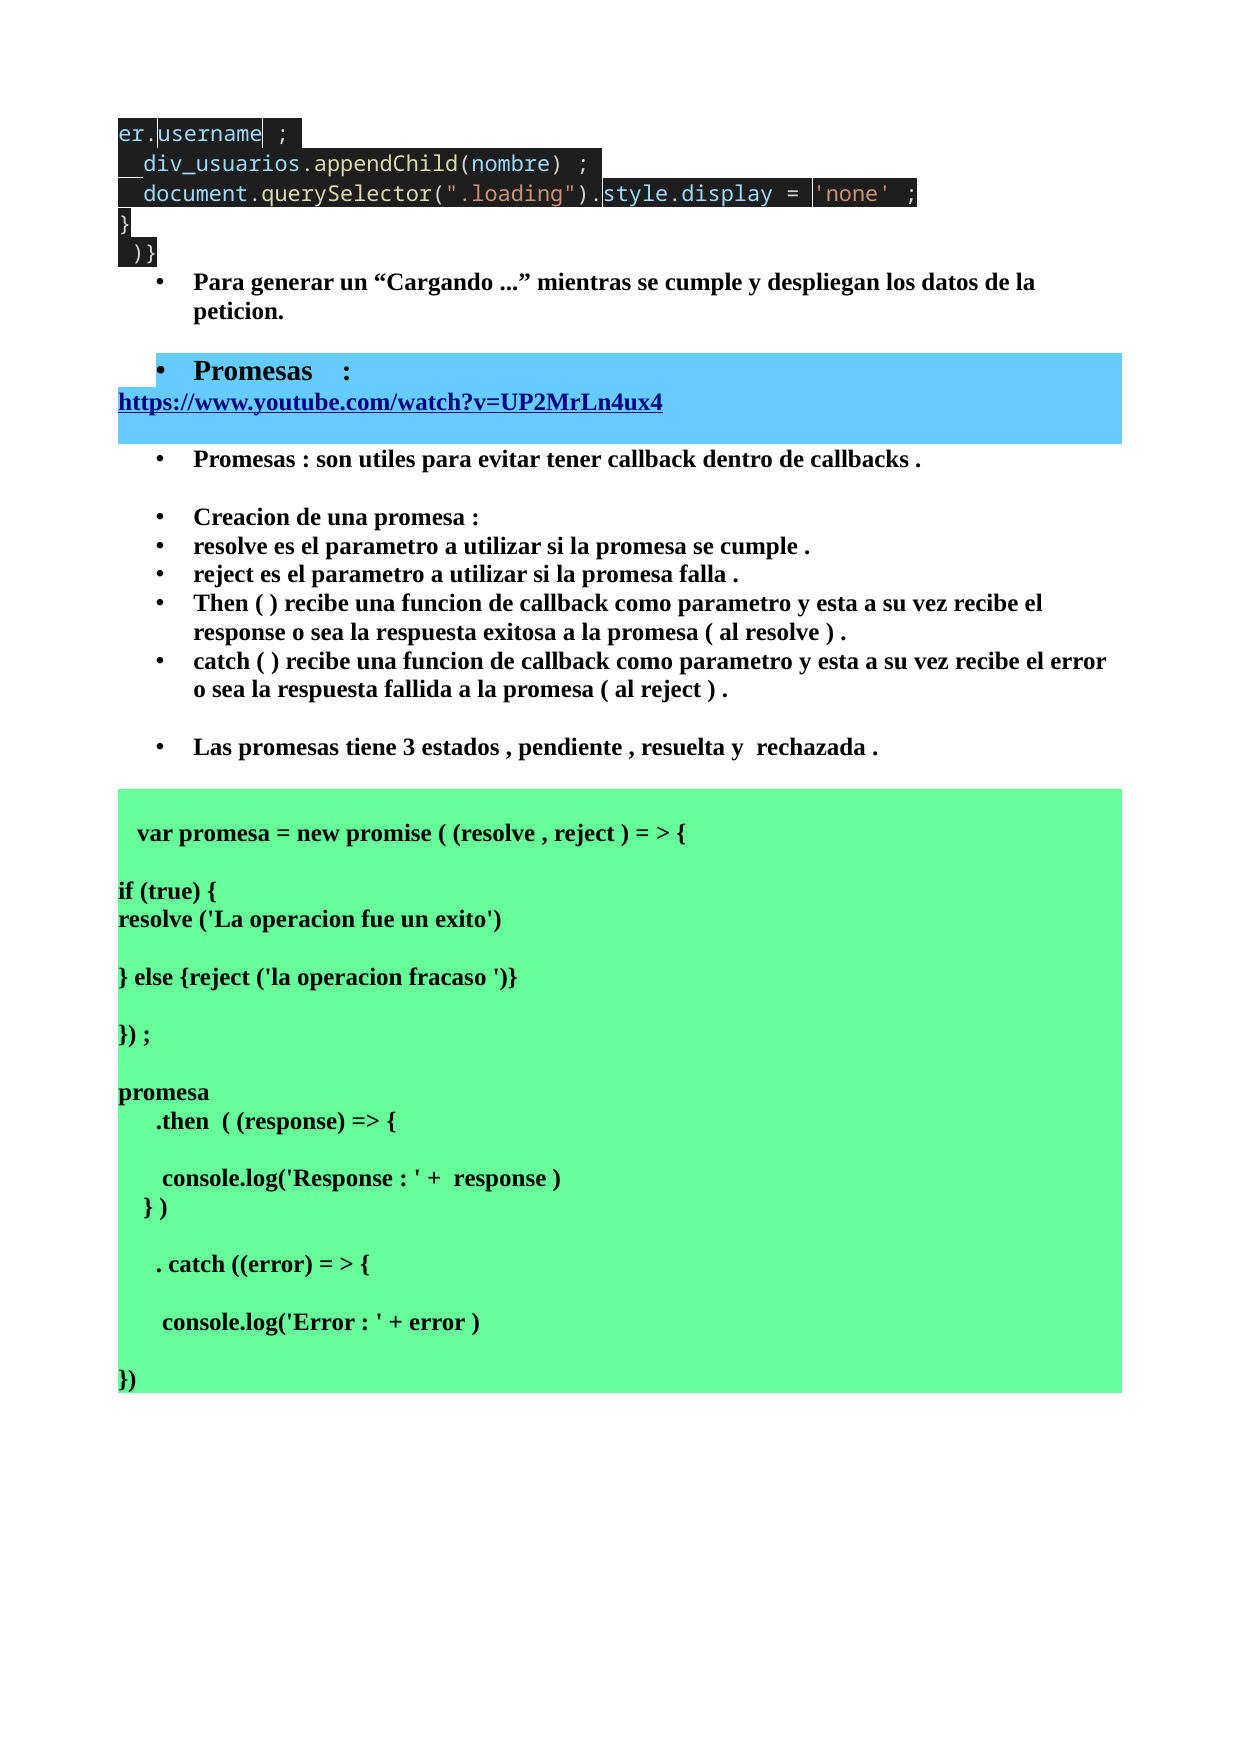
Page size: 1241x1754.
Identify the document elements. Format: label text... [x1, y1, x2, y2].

list Promesas : [156, 353, 1122, 387]
text . catch ((error) = > { [118, 1249, 1122, 1278]
text document.querySelector(".loading").style.display = 'none' ; [118, 178, 1122, 207]
list Promesas : son utiles para evitar tener callback dentro de callbacks . [156, 444, 1122, 473]
text https://www.youtube.com/watch?v=UP2MrLn4ux4 [118, 387, 1122, 416]
text if (true) { [118, 876, 1122, 904]
list Las promesas tiene 3 estados , pendiente , resuelta y rechazada . [156, 732, 1122, 761]
text var promesa = new promise ( (resolve , reject ) = > { [118, 818, 1122, 847]
list catch ( ) recibe una funcion de callback como parametro y esta a su vez recibe el error o sea la respuesta fallida a la promesa ( al reject ) . [156, 646, 1122, 703]
text .then ( (response) => { [118, 1106, 1122, 1134]
text }) [118, 1364, 1122, 1393]
text console.log('Error : ' + error ) [118, 1307, 1122, 1336]
list resolve es el parametro a utilizar si la promesa se cumple . [156, 531, 1122, 559]
text }) ; [118, 1019, 1122, 1048]
text } ) [118, 1192, 1122, 1221]
text console.log('Response : ' + response ) [118, 1163, 1122, 1192]
list Then ( ) recibe una funcion de callback como parametro y esta a su vez recibe el response o sea la respuesta exitosa a la promesa ( al resolve ) . [156, 588, 1122, 646]
list Creacion de una promesa : [156, 502, 1122, 531]
text resolve ('La operacion fue un exito') [118, 904, 1122, 933]
list Para generar un “Cargando ...” mientras se cumple y despliegan los datos de la peticion. [156, 267, 1122, 324]
text promesa [118, 1077, 1122, 1106]
text er.username ; [118, 118, 1122, 148]
text )} [118, 237, 1122, 267]
text } else {reject ('la operacion fracaso ')} [118, 962, 1122, 991]
text div_usuarios.appendChild(nombre) ; [118, 148, 1122, 178]
text } [118, 207, 1122, 237]
list reject es el parametro a utilizar si la promesa falla . [156, 559, 1122, 588]
